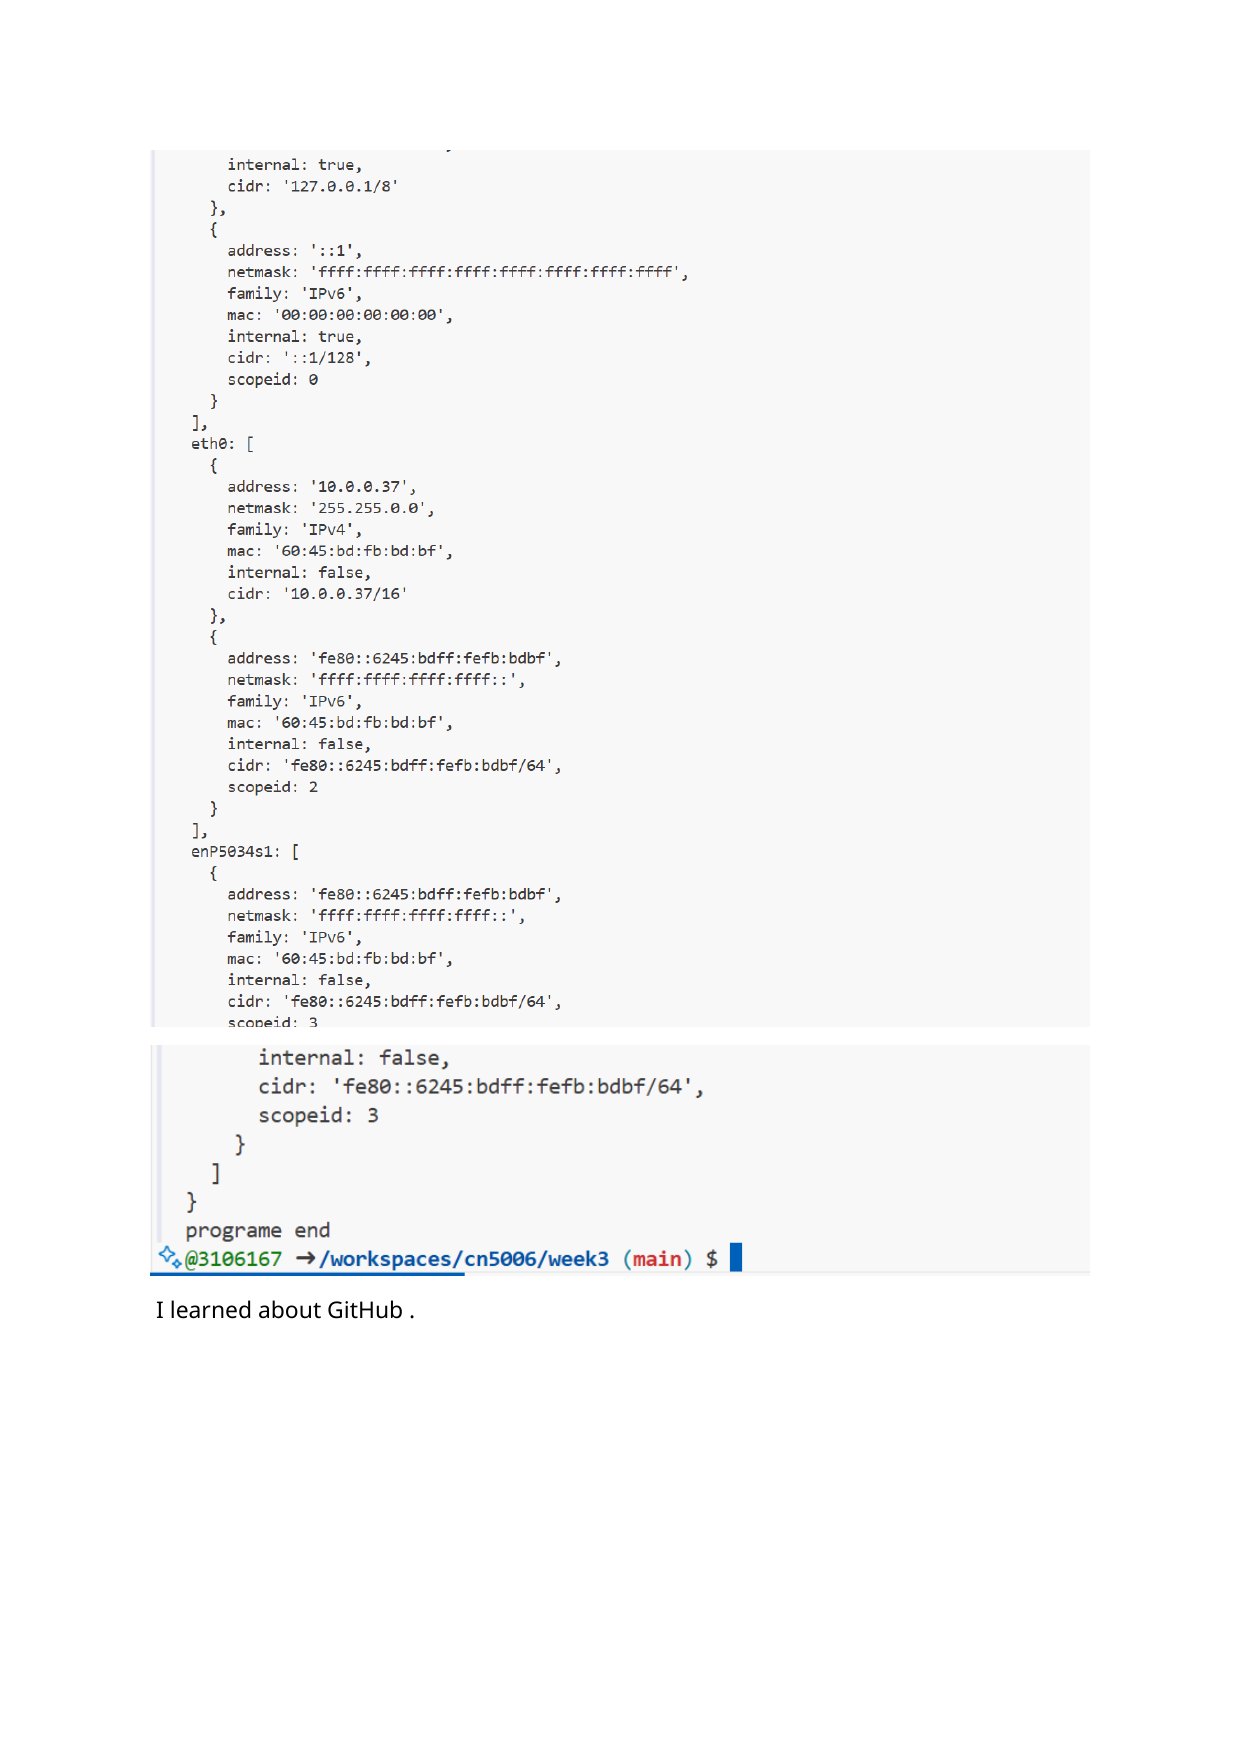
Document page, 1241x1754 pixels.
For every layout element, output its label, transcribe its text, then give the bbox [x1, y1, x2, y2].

text I learned about GitHub . [150, 1294, 1090, 1326]
